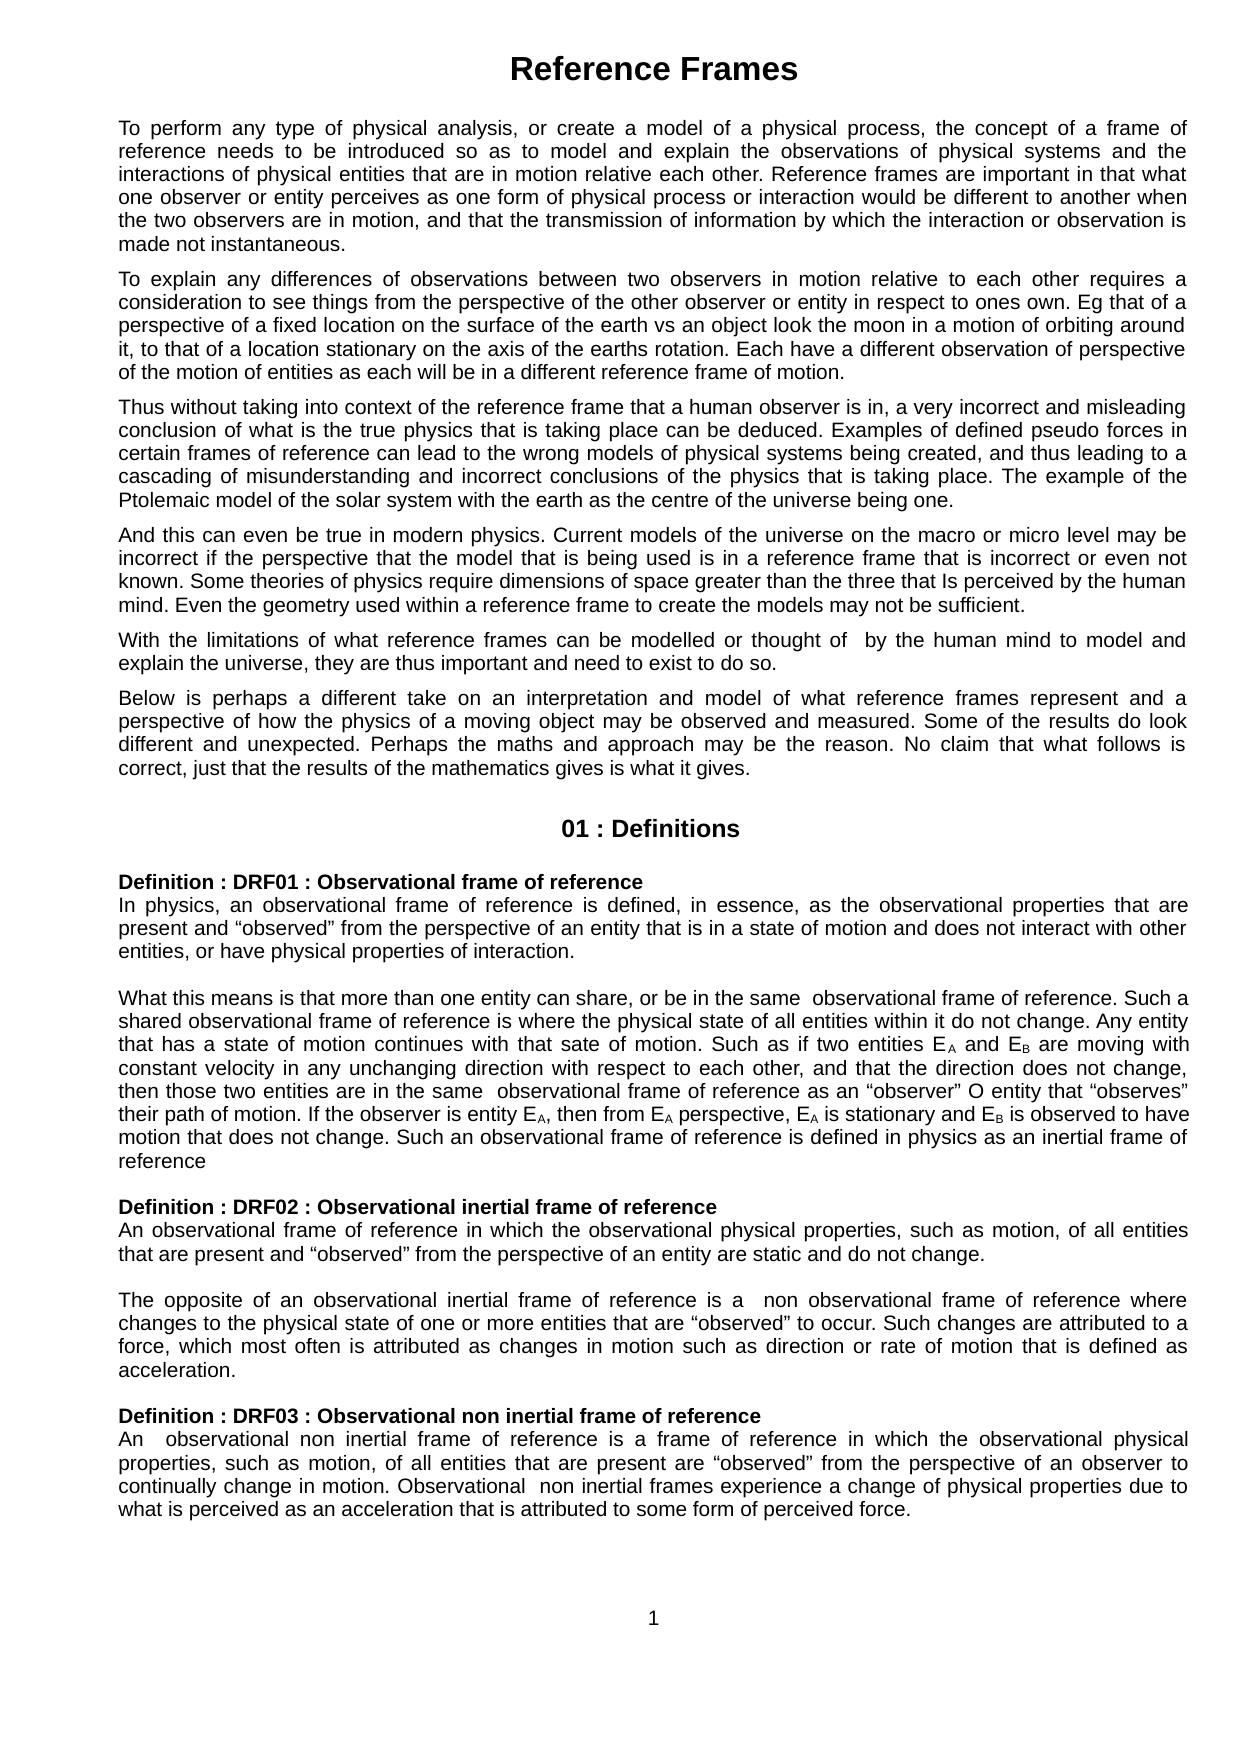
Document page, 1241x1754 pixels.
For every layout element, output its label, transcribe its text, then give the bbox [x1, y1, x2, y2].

text 01 : Definitions [118, 814, 1190, 842]
text Below is perhaps a different take on an interpretation and model of what reference frames represent and a perspective of how the physics of a moving object may be observed and measured. Some of the results do look different and unexpected. Perhaps the maths and approach may be the reason. No claim that what follows is correct, just that the results of the mathematics gives is what it gives. [118, 687, 1188, 779]
text To perform any type of physical analysis, or create a model of a physical process, the concept of a frame of reference needs to be introduced so as to model and explain the observations of physical systems and the interactions of physical entities that are in motion relative each other. Reference frames are important in that what one observer or entity perceives as one form of physical process or interaction would be different to another when the two observers are in motion, and that the transmission of information by which the interaction or observation is made not instantaneous. [118, 116, 1188, 256]
text To explain any differences of observations between two observers in motion relative to each other requires a consideration to see things from the perspective of the other observer or entity in respect to ones own. Eg that of a perspective of a fixed location on the surface of the earth vs an object look the moon in a motion of orbiting around it, to that of a location stationary on the axis of the earths rotation. Each have a different observation of perspective of the motion of entities as each will be in a different reference frame of motion. [118, 267, 1188, 383]
text In physics, an observational frame of reference is defined, in essence, as the observational properties that are present and “observed” from the perspective of an entity that is in a state of motion and does not interact with other entities, or have physical properties of interaction. [118, 894, 1190, 963]
text Thus without taking into context of the reference frame that a human observer is in, a very incorrect and misleading conclusion of what is the true physics that is taking place can be deduced. Examples of defined pseudo forces in certain frames of reference can lead to the wrong models of physical systems being created, and thus leading to a cascading of misunderstanding and incorrect conclusions of the physics that is taking place. The example of the Ptolemaic model of the solar system with the earth as the centre of the universe being one. [118, 395, 1188, 512]
text Definition : DRF02 : Observational inertial frame of reference [118, 1196, 1190, 1219]
text And this can even be true in modern physics. Current models of the universe on the macro or micro level may be incorrect if the perspective that the model that is being used is in a reference frame that is incorrect or even not known. Some theories of physics require dimensions of space greater than the three that Is perceived by the human mind. Even the geometry used within a reference frame to create the models may not be sufficient. [118, 523, 1188, 616]
text What this means is that more than one entity can share, or be in the same observational frame of reference. Such a shared observational frame of reference is where the physical state of all entities within it do not change. Any entity that has a state of motion continues with that sate of motion. Such as if two entities EA and EB are moving with constant velocity in any unchanging direction with respect to each other, and that the direction does not change, then those two entities are in the same observational frame of reference as an “observer” O entity that “observes” their path of motion. If the observer is entity EA, then from EA perspective, EA is stationary and EB is observed to have motion that does not change. Such an observational frame of reference is defined in physics as an inertial frame of reference [118, 987, 1190, 1172]
text Reference Frames [118, 50, 1190, 87]
text An observational non inertial frame of reference is a frame of reference in which the observational physical properties, such as motion, of all entities that are present are “observed” from the perspective of an observer to continually change in motion. Observational non inertial frames experience a change of physical properties due to what is perceived as an acceleration that is attributed to some form of perceived force. [118, 1428, 1190, 1521]
text The opposite of an observational inertial frame of reference is a non observational frame of reference where changes to the physical state of one or more entities that are “observed” to occur. Such changes are attributed to a force, which most often is attributed as changes in motion such as direction or rate of motion that is defined as acceleration. [118, 1288, 1190, 1381]
text An observational frame of reference in which the observational physical properties, such as motion, of all entities that are present and “observed” from the perspective of an entity are static and do not change. [118, 1219, 1190, 1265]
text Definition : DRF03 : Observational non inertial frame of reference [118, 1405, 1190, 1428]
text With the limitations of what reference frames can be modelled or thought of by the human mind to model and explain the universe, they are thus important and need to exist to do so. [118, 628, 1188, 675]
text Definition : DRF01 : Observational frame of reference [118, 870, 1190, 894]
